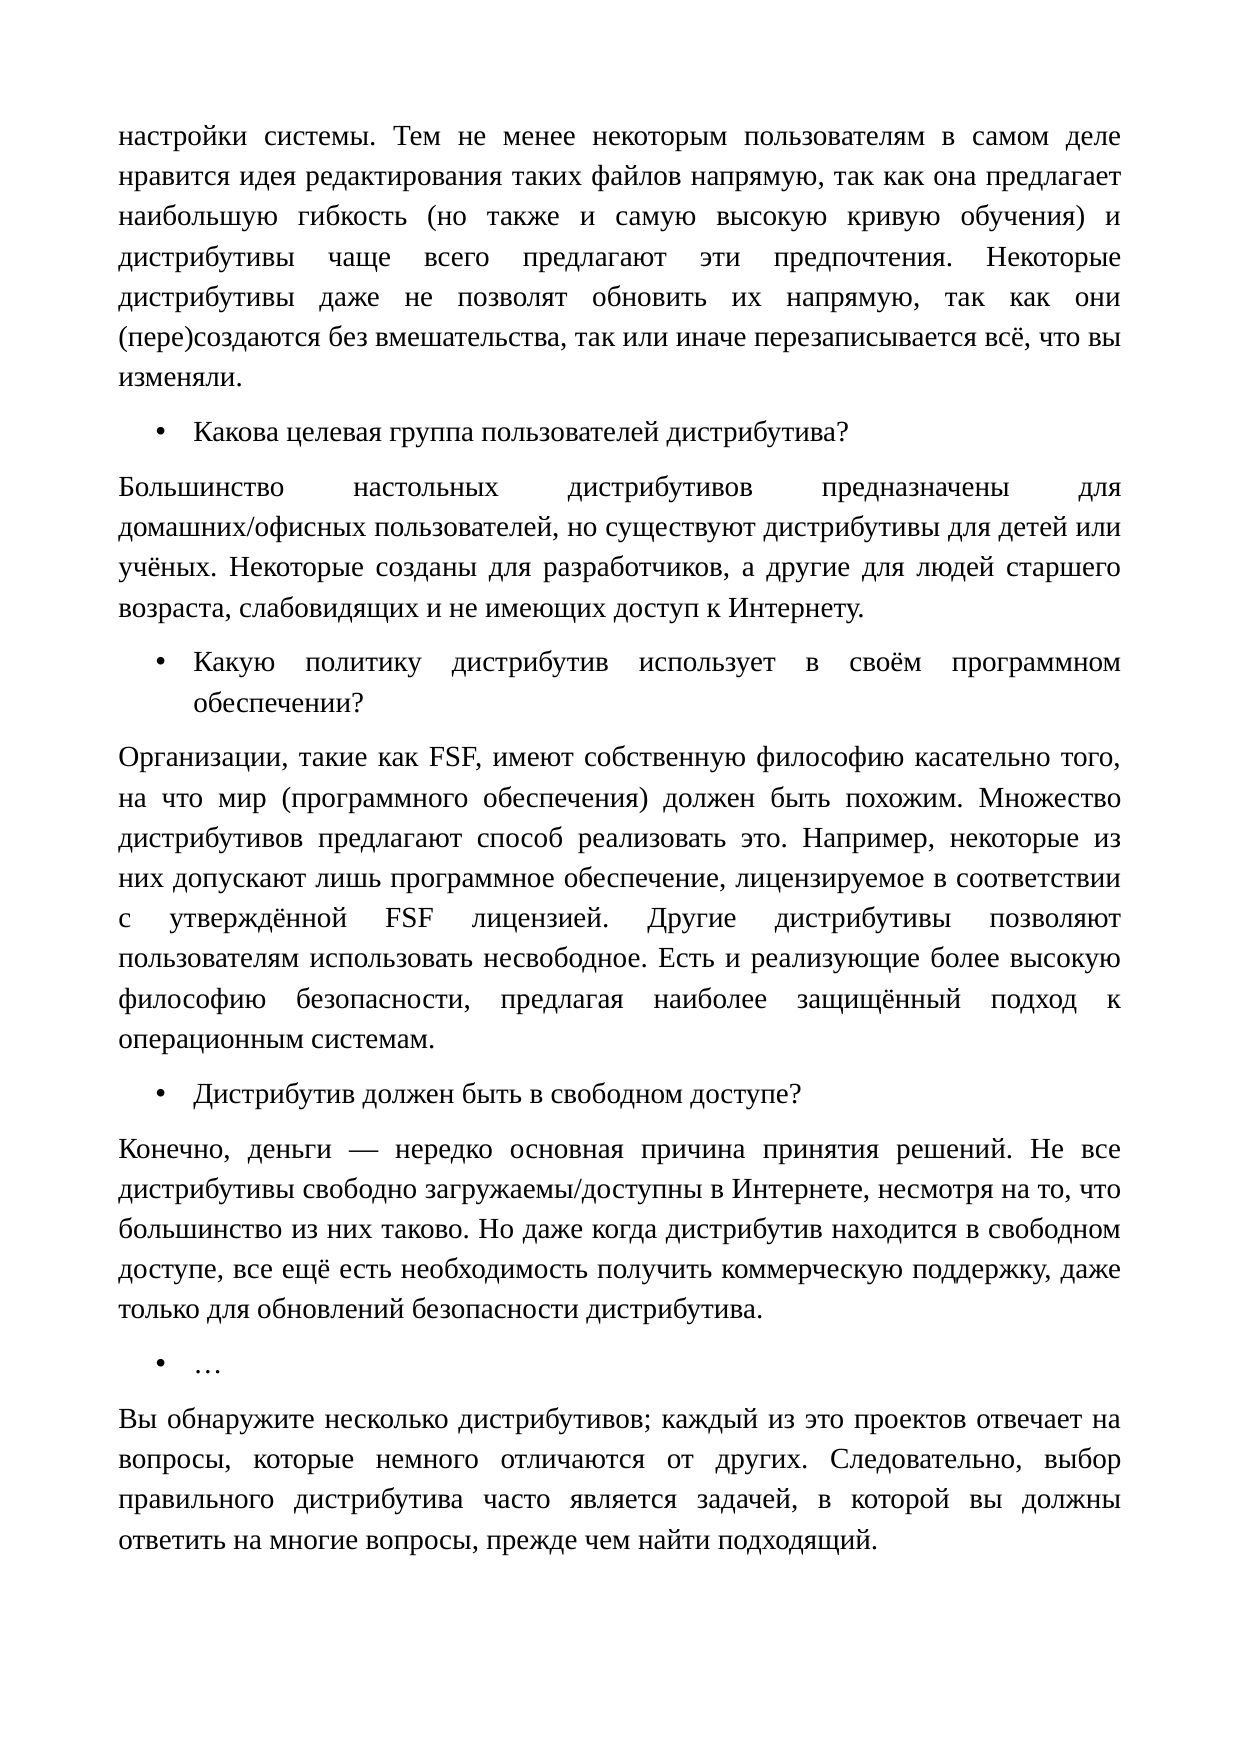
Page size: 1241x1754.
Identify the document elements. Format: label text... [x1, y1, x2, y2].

text Большинство настольных дистрибутивов предназначены для домашних/офисных пользователей, но существуют дистрибутивы для детей или учёных. Некоторые созданы для разработчиков, а другие для людей старшего возраста, слабовидящих и не имеющих доступ к Интернету. [118, 469, 1122, 623]
text Конечно, деньги — нередко основная причина принятия решений. Не все дистрибутивы свободно загружаемы/доступны в Интернете, несмотря на то, что большинство из них таково. Но даже когда дистрибутив находится в свободном доступе, все ещё есть необходимость получить коммерческую поддержку, даже только для обновлений безопасности дистрибутива. [118, 1131, 1122, 1325]
text настройки системы. Тем не менее некоторым пользователям в самом деле нравится идея редактирования таких файлов напрямую, так как она предлагает наибольшую гибкость (но также и самую высокую кривую обучения) и дистрибутивы чаще всего предлагают эти предпочтения. Некоторые дистрибутивы даже не позволят обновить их напрямую, так как они (пере)создаются без вмешательства, так или иначе перезаписывается всё, что вы изменяли. [118, 118, 1122, 393]
list Дистрибутив должен быть в свободном доступе? [156, 1076, 1122, 1109]
list Какова целевая группа пользователей дистрибутива? [156, 414, 1122, 448]
text Вы обнаружите несколько дистрибутивов; каждый из это проектов отвечает на вопросы, которые немного отличаются от других. Следовательно, выбор правильного дистрибутива часто является задачей, в которой вы должны ответить на многие вопросы, прежде чем найти подходящий. [118, 1401, 1122, 1555]
list Какую политику дистрибутив использует в своём программном обеспечении? [156, 644, 1122, 718]
text Организации, такие как FSF, имеют собственную философию касательно того, на что мир (программного обеспечения) должен быть похожим. Множество дистрибутивов предлагают способ реализовать это. Например, некоторые из них допускают лишь программное обеспечение, лицензируемое в соответствии с утверждённой FSF лицензией. Другие дистрибутивы позволяют пользователям использовать несвободное. Есть и реализующие более высокую философию безопасности, предлагая наиболее защищённый подход к операционным системам. [118, 739, 1122, 1054]
list … [156, 1346, 1122, 1380]
